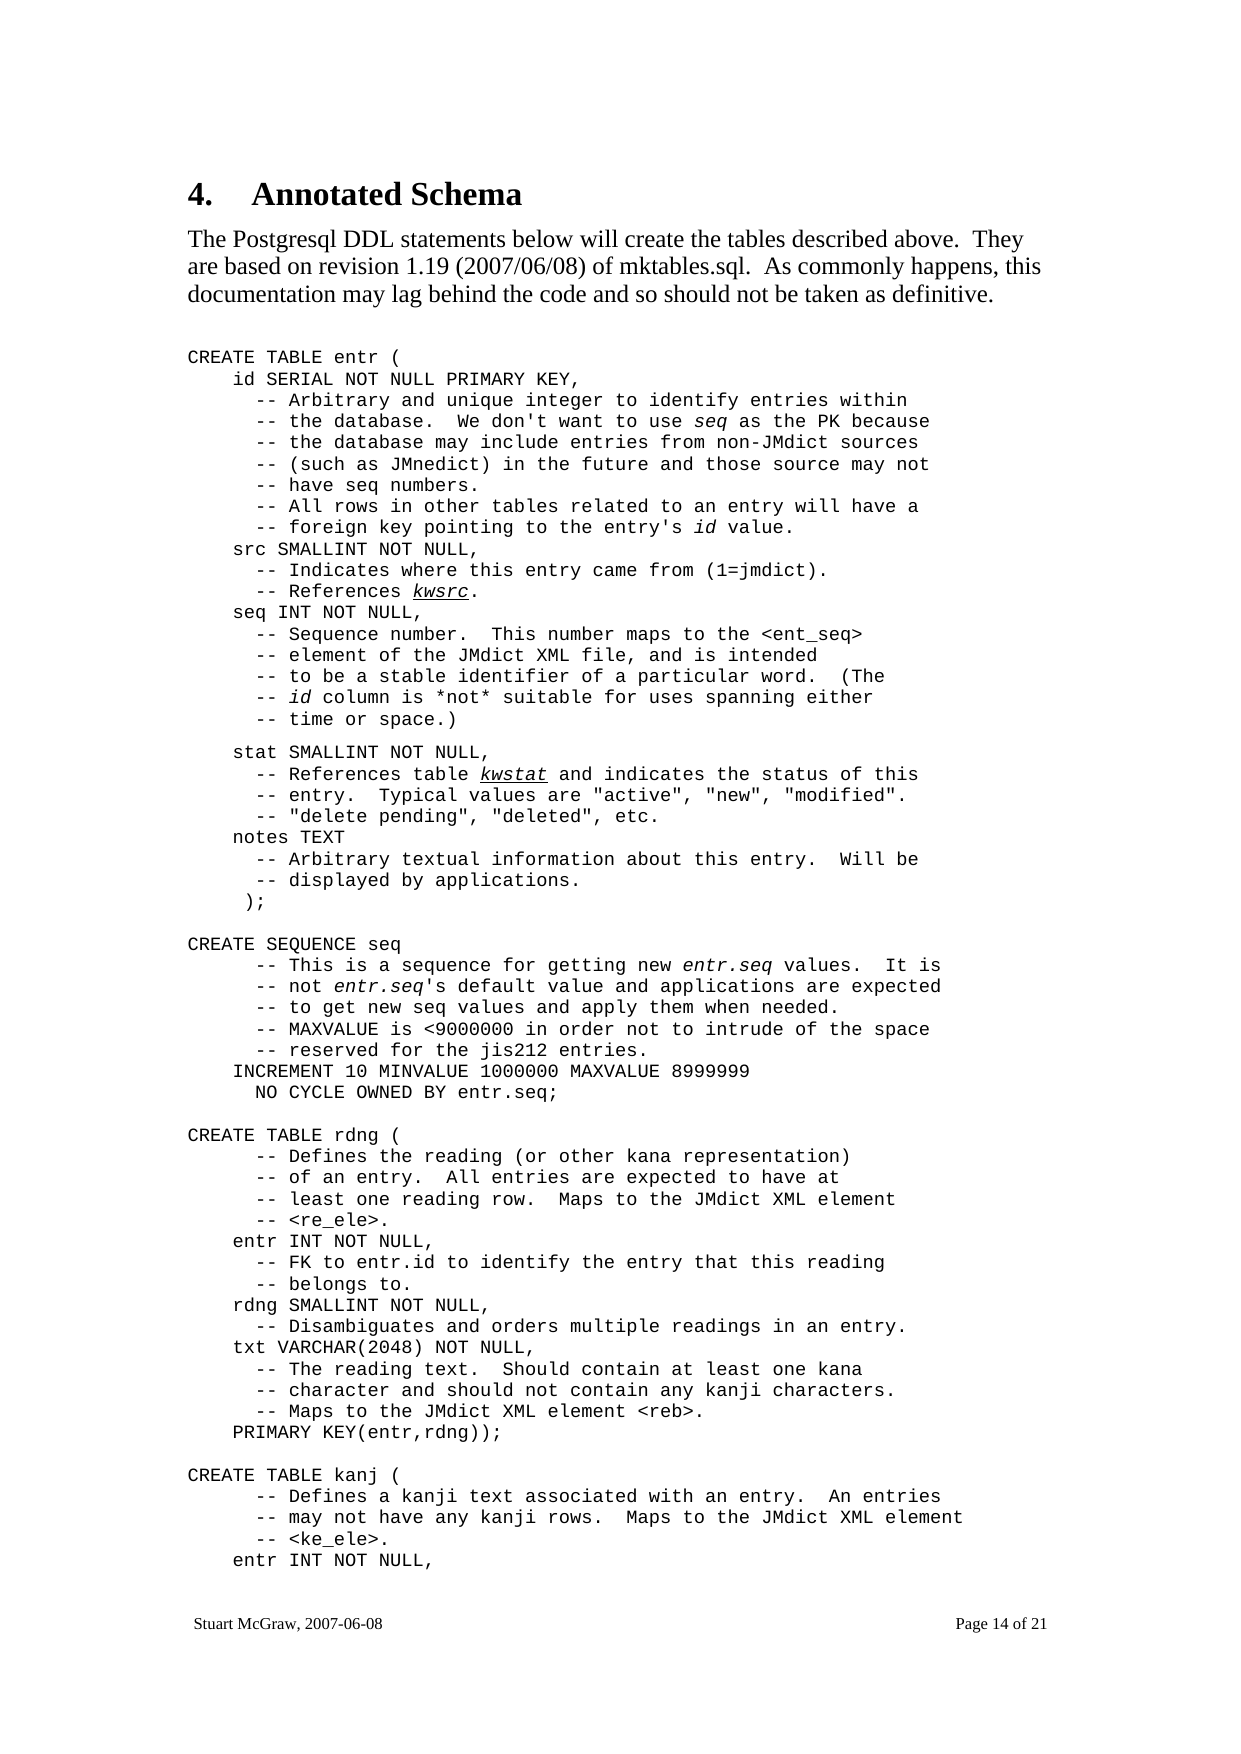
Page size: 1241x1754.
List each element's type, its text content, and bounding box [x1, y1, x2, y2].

text CREATE TABLE entr ( id SERIAL NOT NULL PRIMARY KEY, -- Arbitrary and unique integer to identify entries within -- the database. We don't want to use seq as the PK because -- the database may include entries from non-JMdict sources -- (such as JMnedict) in the future and those source may not -- have seq numbers. -- All rows in other tables related to an entry will have a -- foreign key pointing to the entry's id value. src SMALLINT NOT NULL, -- Indicates where this entry came from (1=jmdict). -- References kwsrc. seq INT NOT NULL, -- Sequence number. This number maps to the <ent_seq> -- element of the JMdict XML file, and is intended -- to be a stable identifier of a particular word. (The -- id column is *not* suitable for uses spanning either -- time or space.) [187, 348, 1053, 731]
subtitle Annotated Schema [187, 176, 1053, 213]
text stat SMALLINT NOT NULL, -- References table kwstat and indicates the status of this -- entry. Typical values are "active", "new", "modified". -- "delete pending", "deleted", etc. notes TEXT -- Arbitrary textual information about this entry. Will be -- displayed by applications. ); CREATE SEQUENCE seq -- This is a sequence for getting new entr.seq values. It is -- not entr.seq's default value and applications are expected -- to get new seq values and apply them when needed. -- MAXVALUE is <9000000 in order not to intrude of the space -- reserved for the jis212 entries. INCREMENT 10 MINVALUE 1000000 MAXVALUE 8999999 NO CYCLE OWNED BY entr.seq; CREATE TABLE rdng ( -- Defines the reading (or other kana representation) -- of an entry. All entries are expected to have at -- least one reading row. Maps to the JMdict XML element -- <re_ele>. entr INT NOT NULL, -- FK to entr.id to identify the entry that this reading -- belongs to. rdng SMALLINT NOT NULL, -- Disambiguates and orders multiple readings in an entry. txt VARCHAR(2048) NOT NULL, -- The reading text. Should contain at least one kana -- character and should not contain any kanji characters. -- Maps to the JMdict XML element <reb>. PRIMARY KEY(entr,rdng)); CREATE TABLE kanj ( -- Defines a kanji text associated with an entry. An entries -- may not have any kanji rows. Maps to the JMdict XML element -- <ke_ele>. entr INT NOT NULL, [187, 743, 1053, 1572]
text The Postgresql DDL statements below will create the tables described above. They are based on revision 1.19 (2007/06/08) of mktables.sql. As commonly happens, this documentation may lag behind the code and so should not be taken as definitive. [187, 225, 1053, 336]
